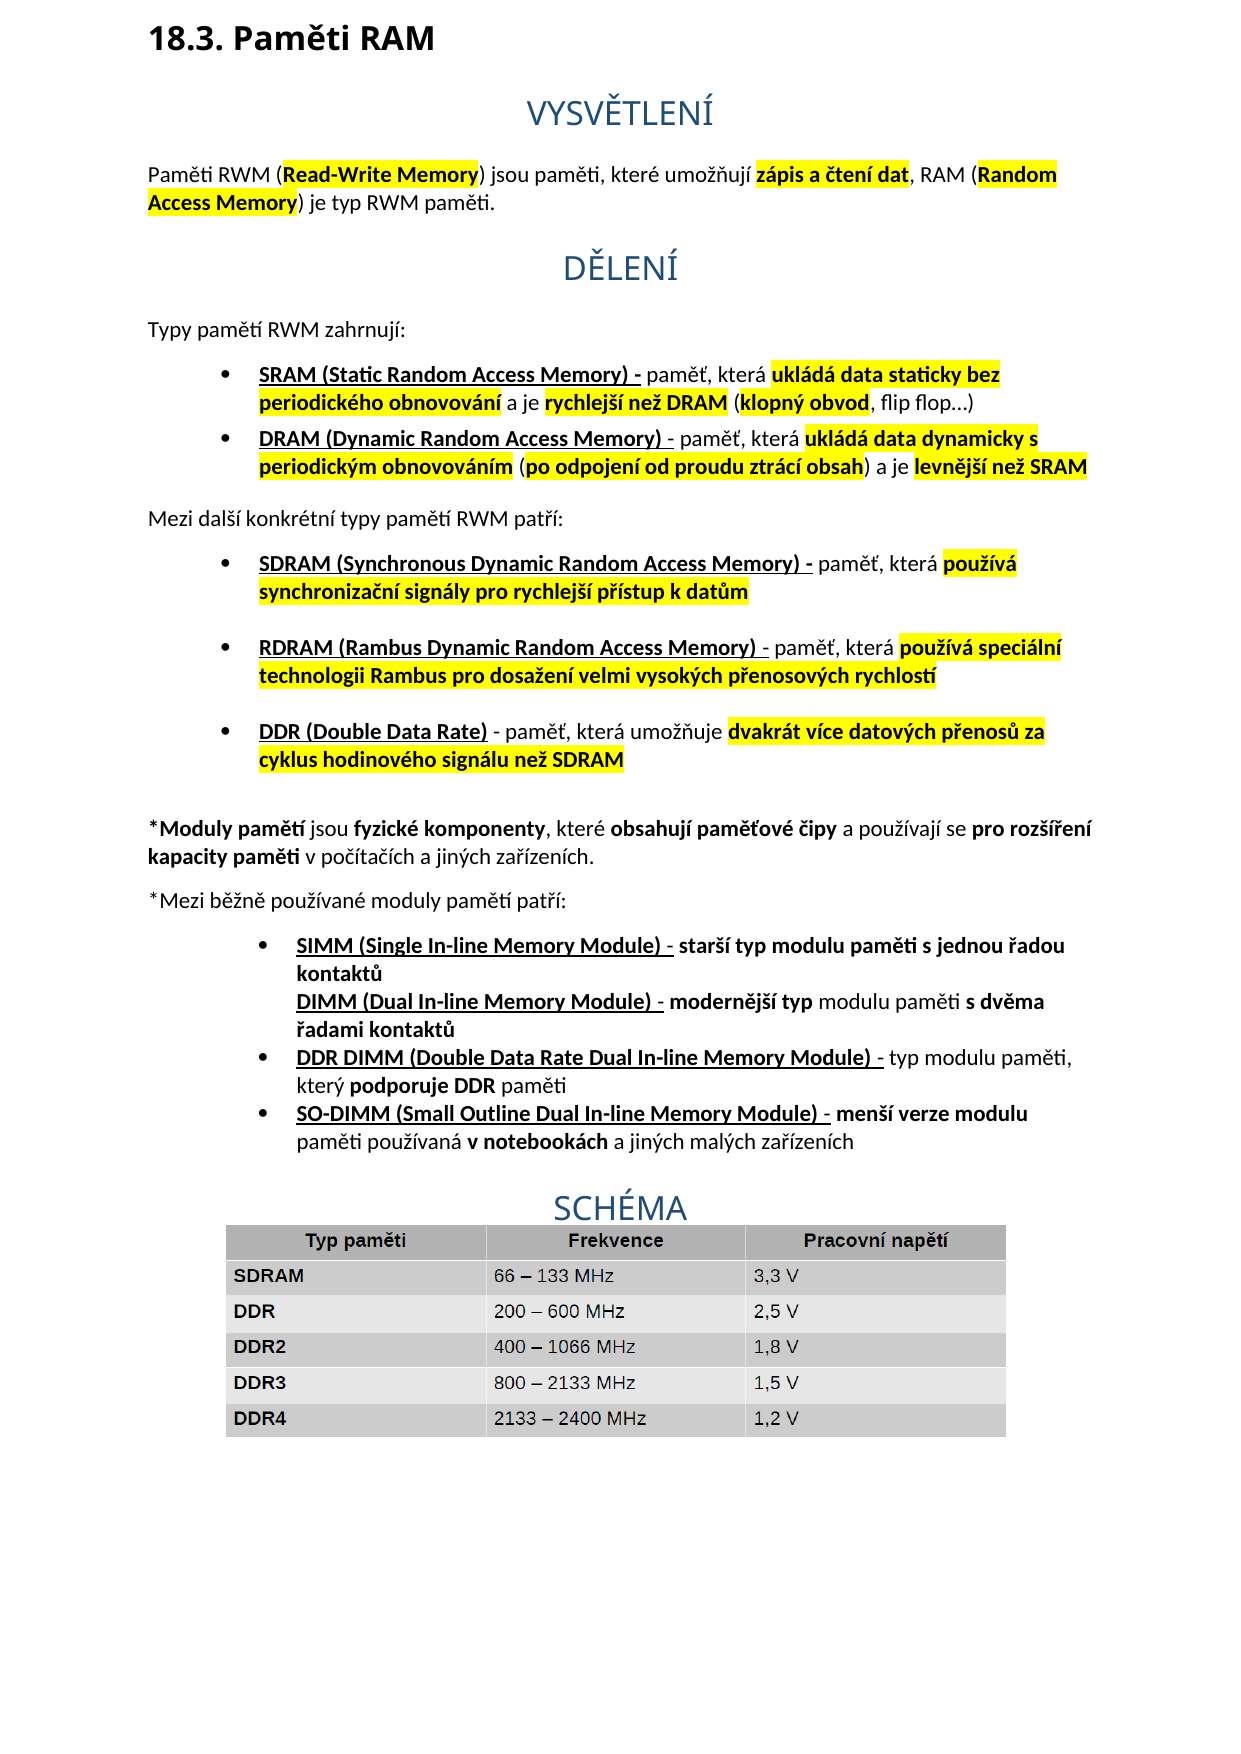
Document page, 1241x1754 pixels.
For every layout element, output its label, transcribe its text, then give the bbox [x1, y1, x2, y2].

subtitle vysvětlení [148, 89, 1093, 135]
text Mezi další konkrétní typy pamětí RWM patří: [148, 504, 1093, 532]
subtitle 18.3. Paměti RAM [148, 15, 1093, 60]
list SO-DIMM (Small Outline Dual In-line Memory Module) - menší verze modulu paměti používaná v notebookách a jiných malých zařízeních [259, 1099, 1093, 1155]
subtitle dělení [148, 245, 1093, 290]
text Typy pamětí RWM zahrnují: [148, 315, 1093, 343]
list SDRAM (Synchronous Dynamic Random Access Memory) - paměť, která používá synchronizační signály pro rychlejší přístup k datům [221, 549, 1093, 633]
picture [222, 1225, 1008, 1437]
list DDR (Double Data Rate) - paměť, která umožňuje dvakrát více datových přenosů za cyklus hodinového signálu než SDRAM [221, 717, 1093, 773]
list DDR DIMM (Double Data Rate Dual In-line Memory Module) - typ modulu paměti, který podporuje DDR paměti [259, 1043, 1093, 1099]
list SIMM (Single In-line Memory Module) - starší typ modulu paměti s jednou řadou kontaktů DIMM (Dual In-line Memory Module) - modernější typ modulu paměti s dvěma řadami kontaktů [259, 931, 1093, 1043]
text *Mezi běžně používané moduly pamětí patří: [148, 887, 1093, 914]
list RDRAM (Rambus Dynamic Random Access Memory) - paměť, která používá speciální technologii Rambus pro dosažení velmi vysokých přenosových rychlostí [221, 633, 1093, 717]
list DRAM (Dynamic Random Access Memory) - paměť, která ukládá data dynamicky s periodickým obnovováním (po odpojení od proudu ztrácí obsah) a je levnější než SRAM [221, 424, 1093, 480]
text *Moduly pamětí jsou fyzické komponenty, které obsahují paměťové čipy a používají se pro rozšíření kapacity paměti v počítačích a jiných zařízeních. [148, 814, 1093, 870]
subtitle schéma [148, 1184, 1093, 1230]
list SRAM (Static Random Access Memory) - paměť, která ukládá data staticky bez periodického obnovování a je rychlejší než DRAM (klopný obvod, flip flop…) [221, 360, 1093, 416]
text Paměti RWM (Read-Write Memory) jsou paměti, které umožňují zápis a čtení dat, RAM (Random Access Memory) je typ RWM paměti. [148, 160, 1093, 216]
